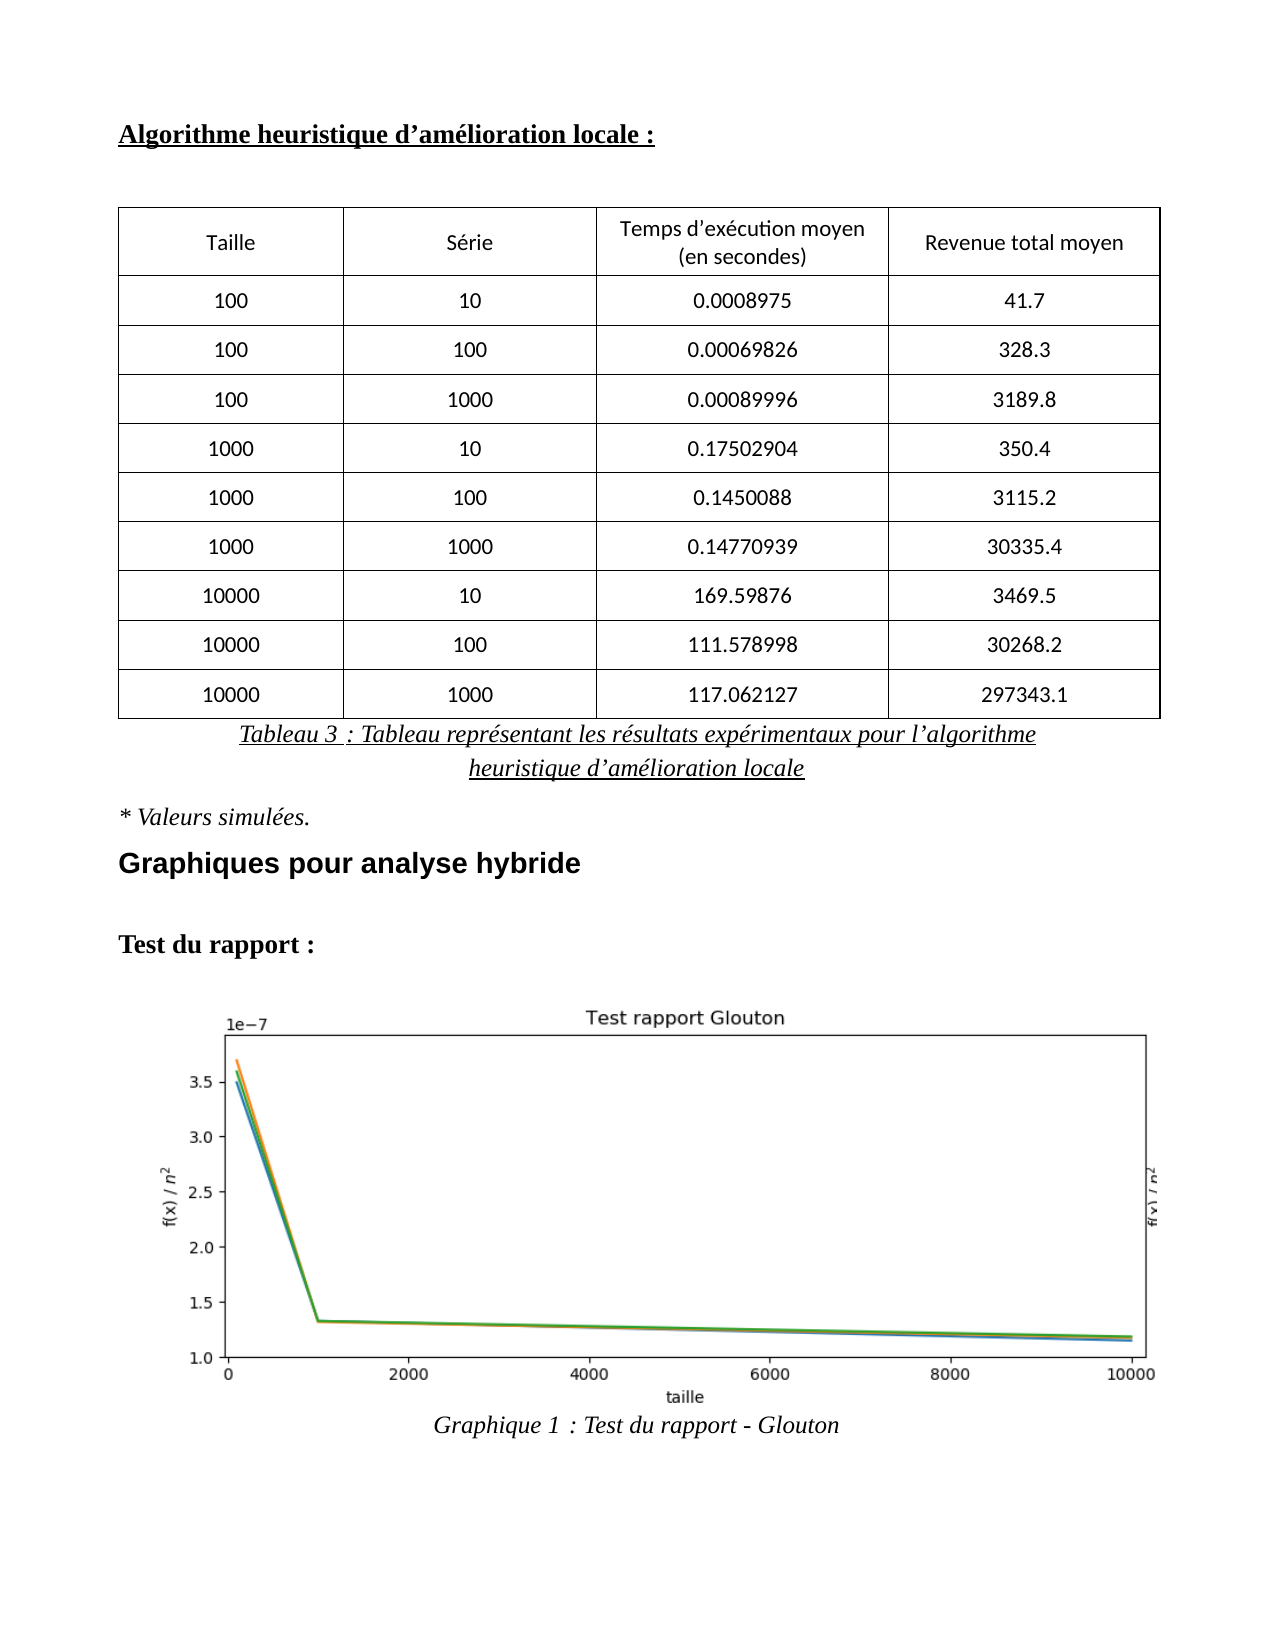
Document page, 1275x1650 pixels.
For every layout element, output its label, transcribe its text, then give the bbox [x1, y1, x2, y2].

table_cell 100 [119, 375, 343, 423]
table_cell 10000 [119, 670, 343, 718]
table_cell 100 [344, 621, 596, 669]
table_cell 100 [119, 276, 343, 324]
table_cell 1000 [119, 522, 343, 570]
table_cell 0.17502904 [597, 424, 888, 472]
table_cell 1000 [344, 375, 596, 423]
table_cell 3189.8 [889, 375, 1159, 423]
text Algorithme heuristique d’amélioration locale : [118, 118, 1157, 187]
table_cell 100 [119, 326, 343, 374]
table_cell 1000 [344, 670, 596, 718]
table_cell 117.062127 [597, 670, 888, 718]
table_cell 0.00089996 [597, 375, 888, 423]
table_cell 3469.5 [889, 571, 1159, 619]
text * Valeurs simulées. [118, 802, 1157, 831]
table_cell 30268.2 [889, 621, 1159, 669]
table_cell 0.0008975 [597, 276, 888, 324]
table_header Revenue total moyen [889, 208, 1159, 275]
table_cell 1000 [344, 522, 596, 570]
table_cell 297343.1 [889, 670, 1159, 718]
table_cell 169.59876 [597, 571, 888, 619]
table_cell 0.00069826 [597, 326, 888, 374]
text Tableau 3 : Tableau représentant les résultats expérimentaux pour l’algorithme heuristique d’amélioration locale [118, 719, 1157, 782]
table_cell 10000 [119, 571, 343, 619]
table_cell 100 [344, 473, 596, 521]
table_cell 3115.2 [889, 473, 1159, 521]
text [118, 959, 1157, 967]
table_cell 10 [344, 424, 596, 472]
table_cell 111.578998 [597, 621, 888, 669]
table_cell 0.14770939 [597, 522, 888, 570]
subtitle Graphiques pour analyse hybride [118, 846, 1157, 879]
table_cell 1000 [119, 473, 343, 521]
table_header Taille [119, 208, 343, 275]
table_cell 10000 [119, 621, 343, 669]
table_cell 10 [344, 571, 596, 619]
text Graphique 1 : Test du rapport - Glouton [118, 1411, 1157, 1439]
table_header Série [344, 208, 596, 275]
table_cell 10 [344, 276, 596, 324]
table_cell 41.7 [889, 276, 1159, 324]
table_cell 350.4 [889, 424, 1159, 472]
table_cell 0.1450088 [597, 473, 888, 521]
table_cell 30335.4 [889, 522, 1159, 570]
table_header Temps d’exécution moyen (en secondes) [597, 208, 888, 275]
text Test du rapport : [118, 928, 1157, 959]
table_cell 1000 [119, 424, 343, 472]
table_cell 328.3 [889, 326, 1159, 374]
table_cell 100 [344, 326, 596, 374]
